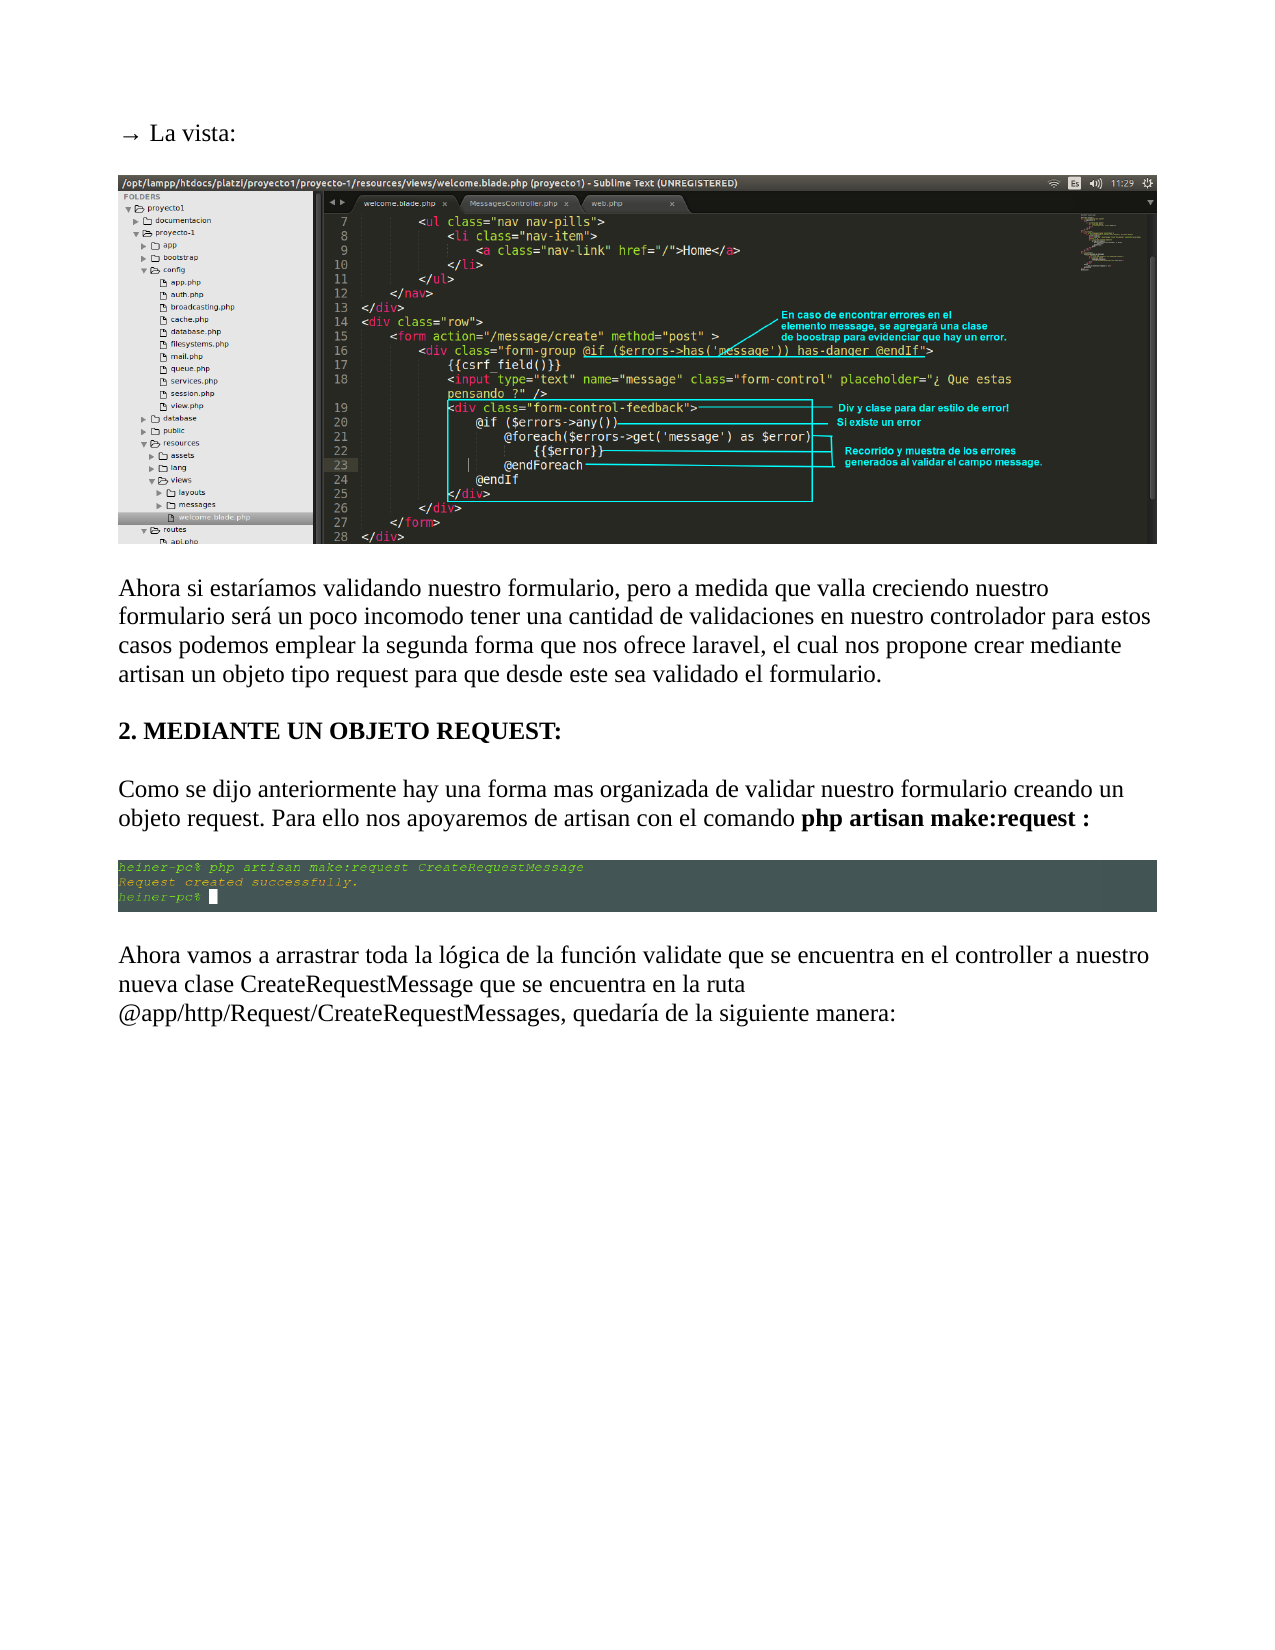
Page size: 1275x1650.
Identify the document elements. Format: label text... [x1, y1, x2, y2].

text Ahora vamos a arrastrar toda la lógica de la función validate que se encuentra en el controller a nuestro nueva clase CreateRequestMessage que se encuentra en la ruta @app/http/Request/CreateRequestMessages, quedaría de la siguiente manera: [118, 940, 1157, 1026]
picture [118, 860, 1157, 912]
text Ahora si estaríamos validando nuestro formulario, pero a medida que valla creciendo nuestro formulario será un poco incomodo tener una cantidad de validaciones en nuestro controlador para estos casos podemos emplear la segunda forma que nos ofrece laravel, el cual nos propone crear mediante artisan un objeto tipo request para que desde este sea validado el formulario. [118, 573, 1157, 688]
text Como se dijo anteriormente hay una forma mas organizada de validar nuestro formulario creando un objeto request. Para ello nos apoyaremos de artisan con el comando php artisan make:request : [118, 774, 1157, 831]
text 2. MEDIANTE UN OBJETO REQUEST: [118, 716, 1157, 745]
picture [118, 175, 1157, 544]
text → La vista: [118, 118, 1157, 147]
